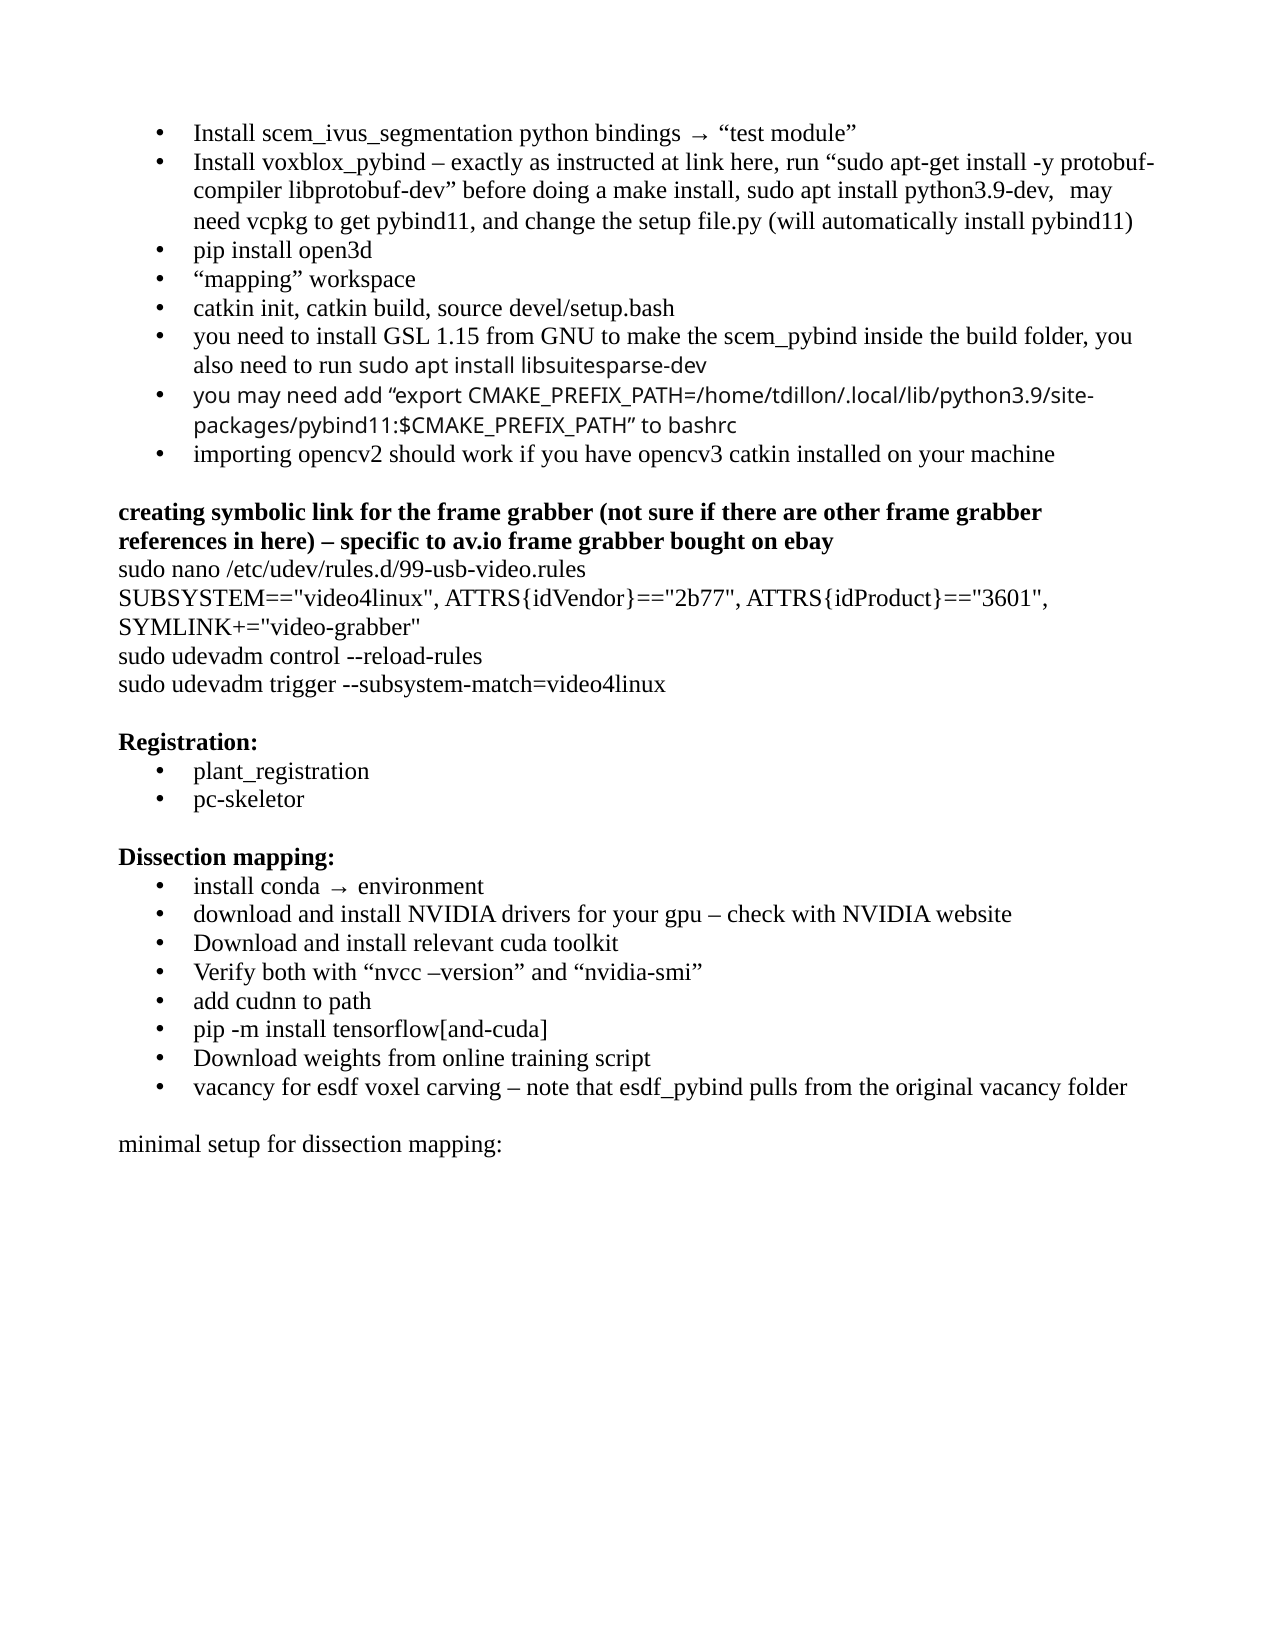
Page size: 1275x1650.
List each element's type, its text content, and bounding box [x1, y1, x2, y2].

list Install voxblox_pybind – exactly as instructed at link here, run “sudo apt-get install -y protobuf-compiler libprotobuf-dev” before doing a make install, sudo apt install python3.9-dev, may need vcpkg to get pybind11, and change the setup file.py (will automatically install pybind11) [156, 147, 1157, 235]
list download and install NVIDIA drivers for your gpu – check with NVIDIA website [156, 899, 1157, 928]
text SUBSYSTEM=="video4linux", ATTRS{idVendor}=="2b77", ATTRS{idProduct}=="3601", SYMLINK+="video-grabber" [118, 583, 1157, 641]
list you may need add “export CMAKE_PREFIX_PATH=/home/tdillon/.local/lib/python3.9/site-packages/pybind11:$CMAKE_PREFIX_PATH” to bashrc [156, 380, 1157, 439]
list importing opencv2 should work if you have opencv3 catkin installed on your machine [156, 439, 1157, 468]
list install conda → environment [156, 871, 1157, 899]
list pip -m install tensorflow[and-cuda] [156, 1014, 1157, 1043]
list Download weights from online training script [156, 1043, 1157, 1072]
text creating symbolic link for the frame grabber (not sure if there are other frame grabber references in here) – specific to av.io frame grabber bought on ebay [118, 497, 1157, 554]
text sudo udevadm control --reload-rules [118, 641, 1157, 669]
text Registration: [118, 727, 1157, 756]
list pip install open3d [156, 235, 1157, 264]
text sudo udevadm trigger --subsystem-match=video4linux [118, 669, 1157, 698]
list catkin init, catkin build, source devel/setup.bash [156, 293, 1157, 321]
text sudo nano /etc/udev/rules.d/99-usb-video.rules [118, 554, 1157, 583]
list pc-skeletor [156, 784, 1157, 813]
text minimal setup for dissection mapping: [118, 1129, 1157, 1158]
list Download and install relevant cuda toolkit [156, 928, 1157, 957]
list add cudnn to path [156, 986, 1157, 1014]
list plant_registration [156, 756, 1157, 784]
list “mapping” workspace [156, 264, 1157, 293]
list Install scem_ivus_segmentation python bindings → “test module” [156, 118, 1157, 147]
text Dissection mapping: [118, 842, 1157, 871]
list you need to install GSL 1.15 from GNU to make the scem_pybind inside the build folder, you also need to run sudo apt install libsuitesparse-dev [156, 321, 1157, 380]
list Verify both with “nvcc –version” and “nvidia-smi” [156, 957, 1157, 986]
list vacancy for esdf voxel carving – note that esdf_pybind pulls from the original vacancy folder [156, 1072, 1157, 1101]
